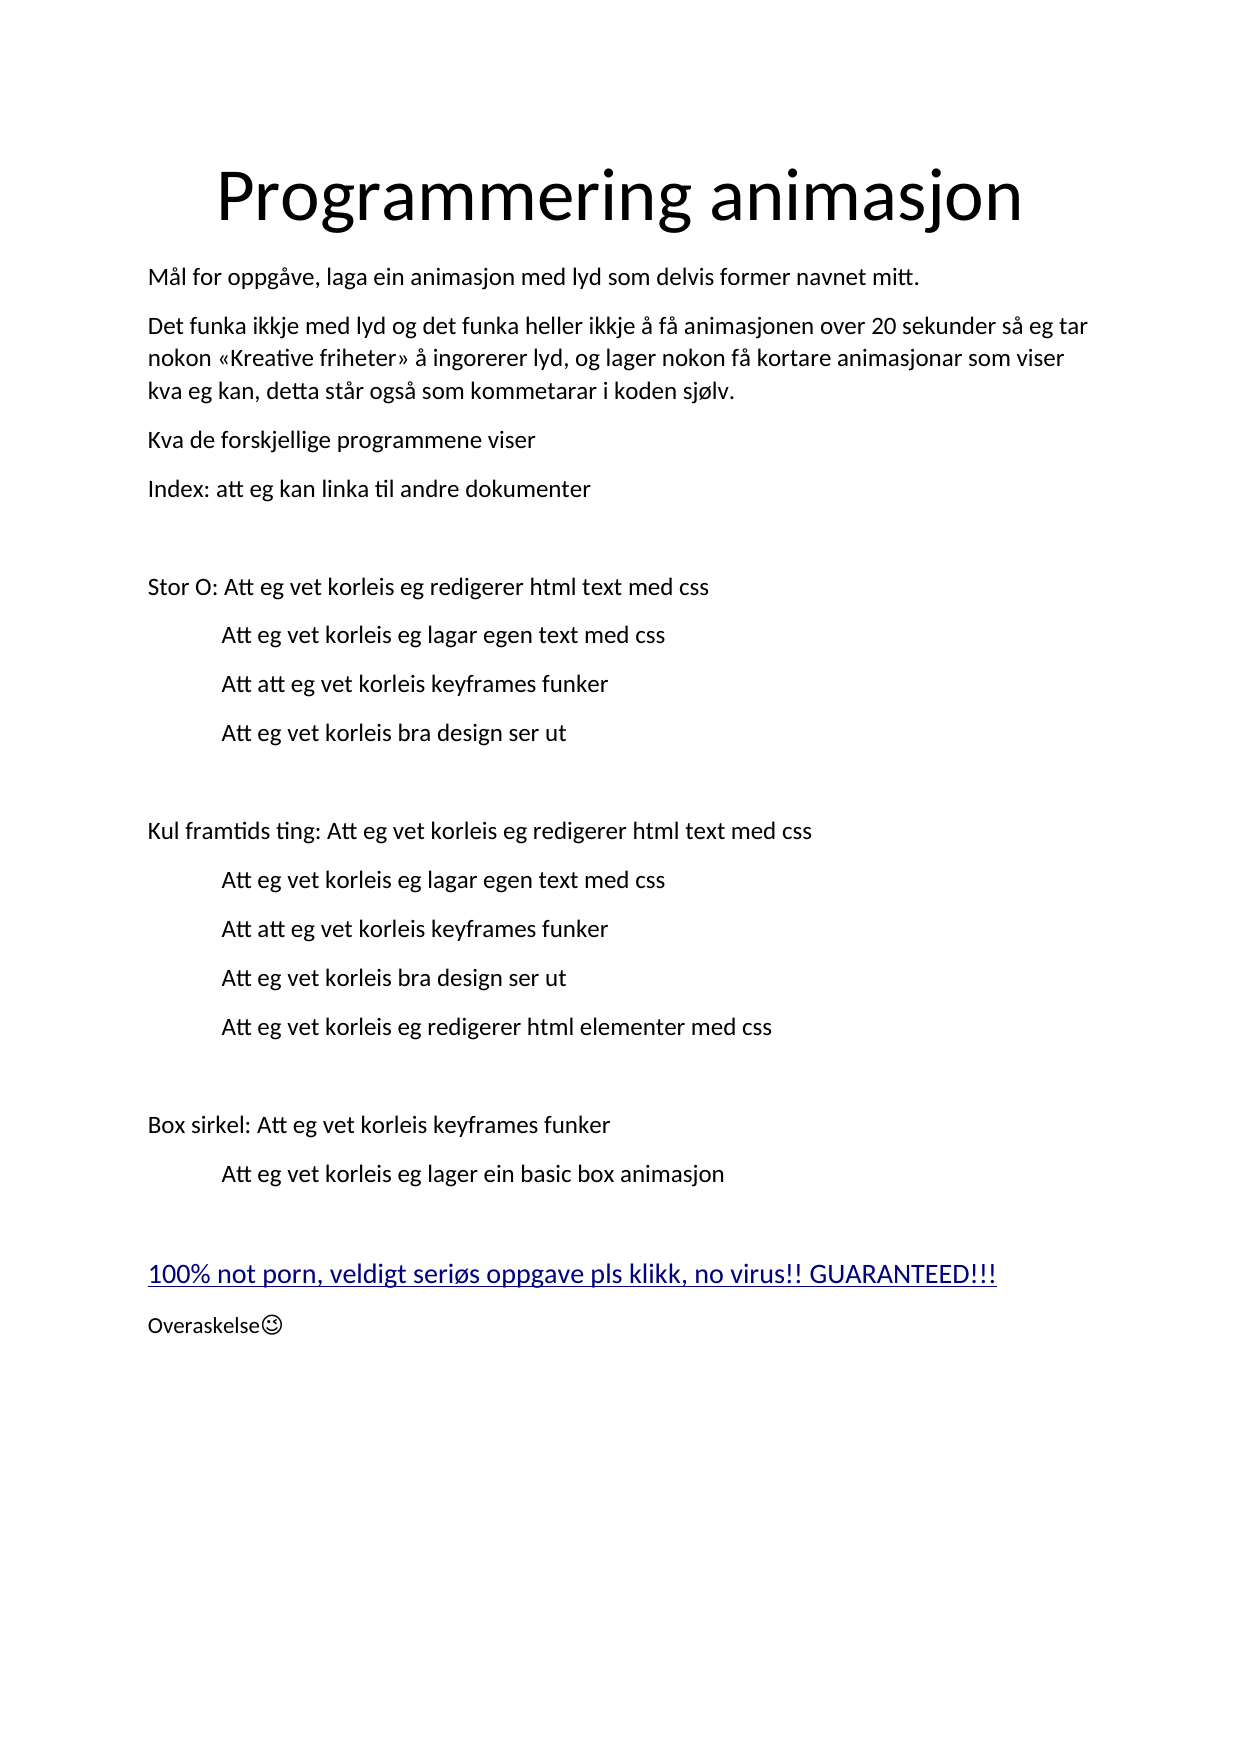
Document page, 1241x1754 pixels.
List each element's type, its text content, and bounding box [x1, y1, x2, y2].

text Att att eg vet korleis keyframes funker [148, 668, 1093, 699]
text Att eg vet korleis eg lager ein basic box animasjon [148, 1158, 1093, 1189]
text Overaskelse😉 [148, 1309, 1093, 1340]
text Att eg vet korleis eg lagar egen text med css [148, 864, 1093, 895]
text 100% not porn, veldigt seriøs oppgave pls klikk, no virus!! GUARANTEED!!! [148, 1256, 1093, 1290]
text Att att eg vet korleis keyframes funker [148, 913, 1093, 944]
text Kva de forskjellige programmene viser [148, 424, 1093, 454]
text Att eg vet korleis bra design ser ut [148, 962, 1093, 993]
text Programmering animasjon [148, 148, 1093, 239]
text Att eg vet korleis eg redigerer html elementer med css [148, 1011, 1093, 1042]
text Att eg vet korleis eg lagar egen text med css [148, 619, 1093, 650]
text Kul framtids ting: Att eg vet korleis eg redigerer html text med css [148, 815, 1093, 846]
text Stor O: Att eg vet korleis eg redigerer html text med css [148, 571, 1093, 601]
text Att eg vet korleis bra design ser ut [148, 717, 1093, 748]
text Index: att eg kan linka til andre dokumenter [148, 473, 1093, 503]
text Mål for oppgåve, laga ein animasjon med lyd som delvis former navnet mitt. [148, 261, 1093, 292]
text Box sirkel: Att eg vet korleis keyframes funker [148, 1109, 1093, 1140]
text Det funka ikkje med lyd og det funka heller ikkje å få animasjonen over 20 sekunder så eg tar nokon «Kreative friheter» å ingorerer lyd, og lager nokon få kortare animasjonar som viser kva eg kan, detta står også som kommetarar i koden sjølv. [148, 310, 1093, 405]
